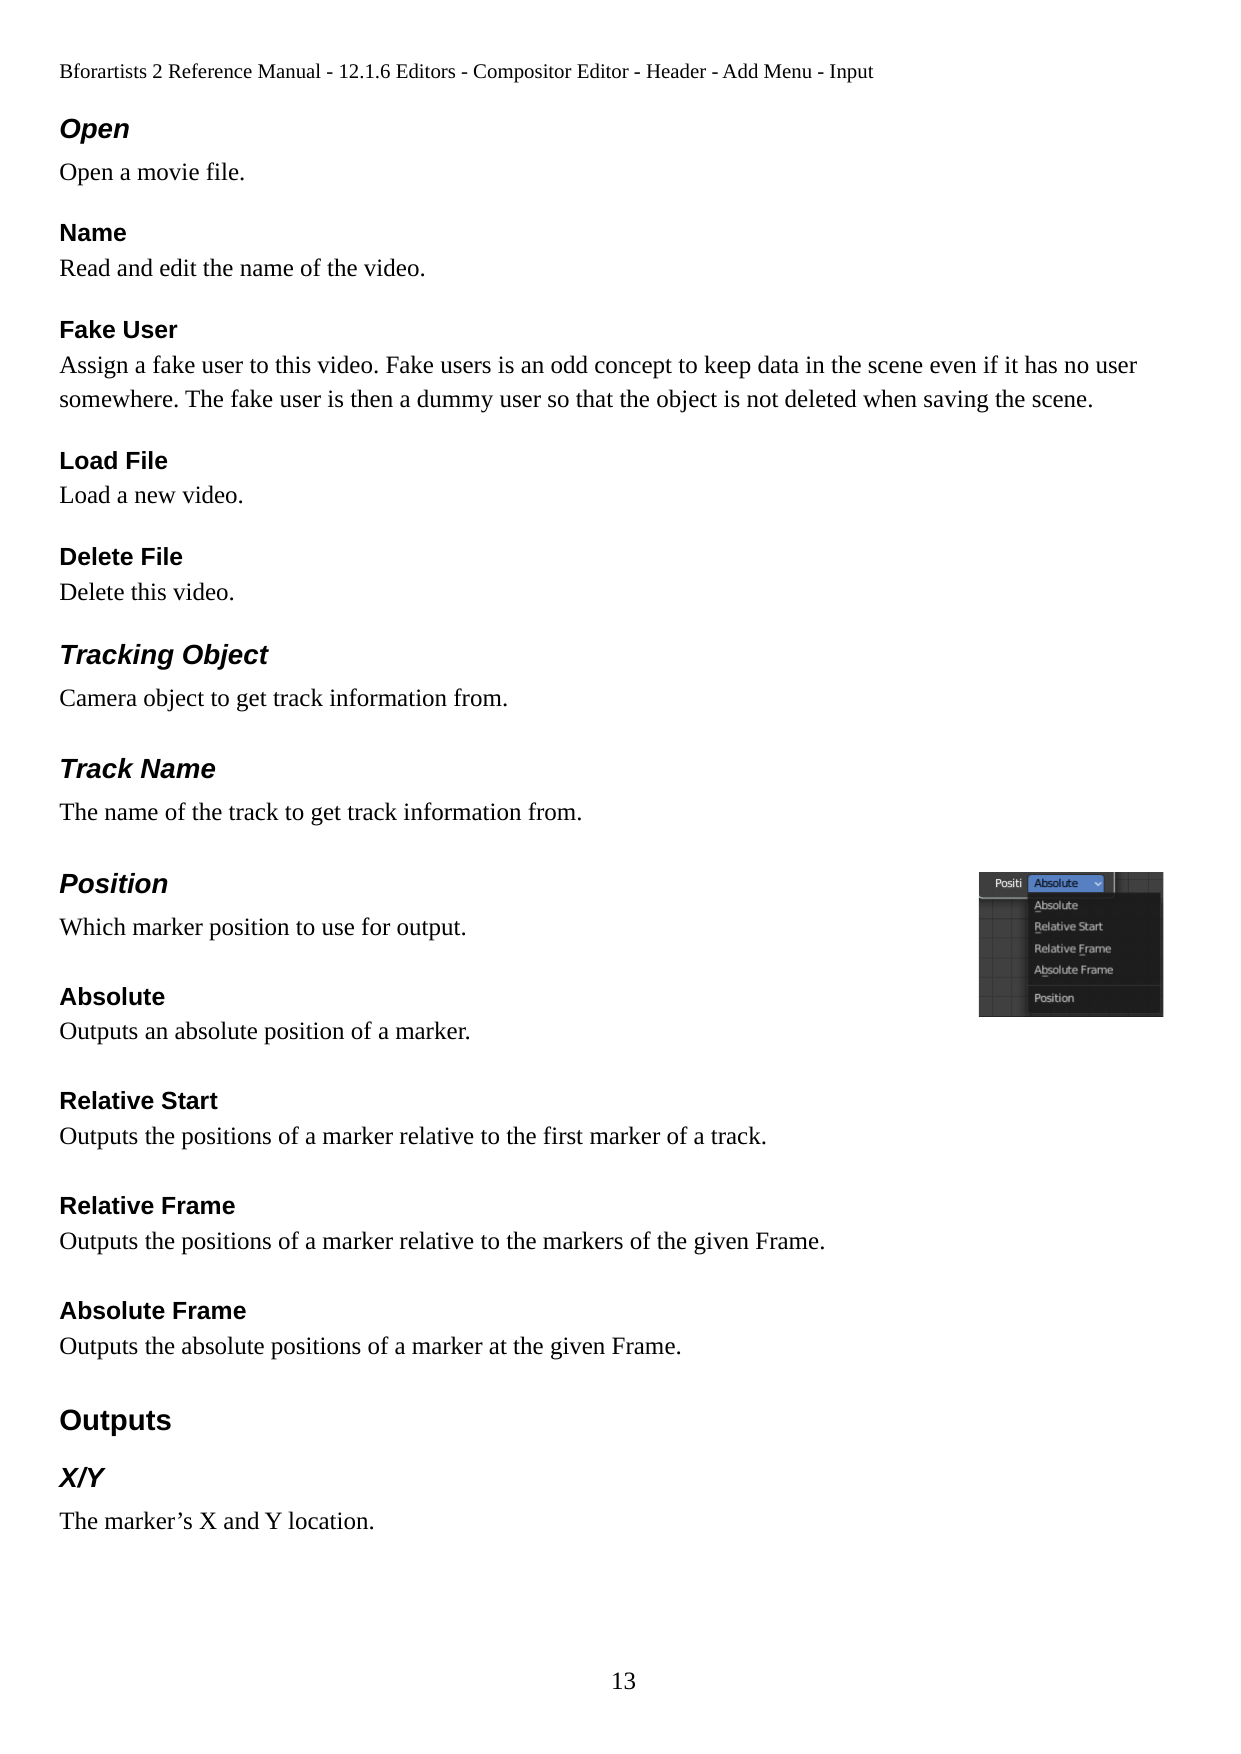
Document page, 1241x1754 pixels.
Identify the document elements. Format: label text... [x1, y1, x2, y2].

subtitle Delete File [59, 542, 1181, 571]
subtitle X/Y [59, 1462, 1181, 1493]
text Which marker position to use for output. [59, 912, 978, 940]
text Outputs an absolute position of a marker. [59, 1016, 1181, 1045]
text Load a new video. [59, 481, 1181, 509]
subtitle Position [59, 867, 1181, 899]
text Assign a fake user to this video. Fake users is an odd concept to keep data in the scene even if it has no user somewhere. The fake user is then a dummy user so that the object is not deleted when saving the scene. [59, 350, 1181, 413]
subtitle Relative Start [59, 1086, 1181, 1115]
text Camera object to get track information from. [59, 683, 1181, 712]
text The name of the track to get track information from. [59, 797, 1181, 826]
subtitle Outputs [59, 1403, 1181, 1437]
subtitle Open [59, 113, 1181, 144]
picture [978, 872, 1164, 1017]
text Outputs the positions of a marker relative to the first marker of a track. [59, 1121, 1181, 1150]
text Read and edit the name of the video. [59, 253, 1181, 282]
subtitle Load File [59, 446, 1181, 474]
subtitle Absolute [59, 982, 978, 1010]
subtitle Track Name [59, 753, 1181, 785]
subtitle Name [59, 218, 1181, 247]
text Outputs the absolute positions of a marker at the given Frame. [59, 1331, 1181, 1359]
text Outputs the positions of a marker relative to the markers of the given Frame. [59, 1226, 1181, 1255]
subtitle Relative Frame [59, 1191, 1181, 1220]
subtitle Absolute Frame [59, 1296, 1181, 1324]
subtitle Tracking Object [59, 638, 1181, 670]
text Open a movie file. [59, 157, 1181, 186]
text Delete this video. [59, 577, 1181, 606]
text The marker’s X and Y location. [59, 1506, 1181, 1535]
subtitle [1164, 982, 1181, 1010]
subtitle Fake User [59, 315, 1181, 343]
